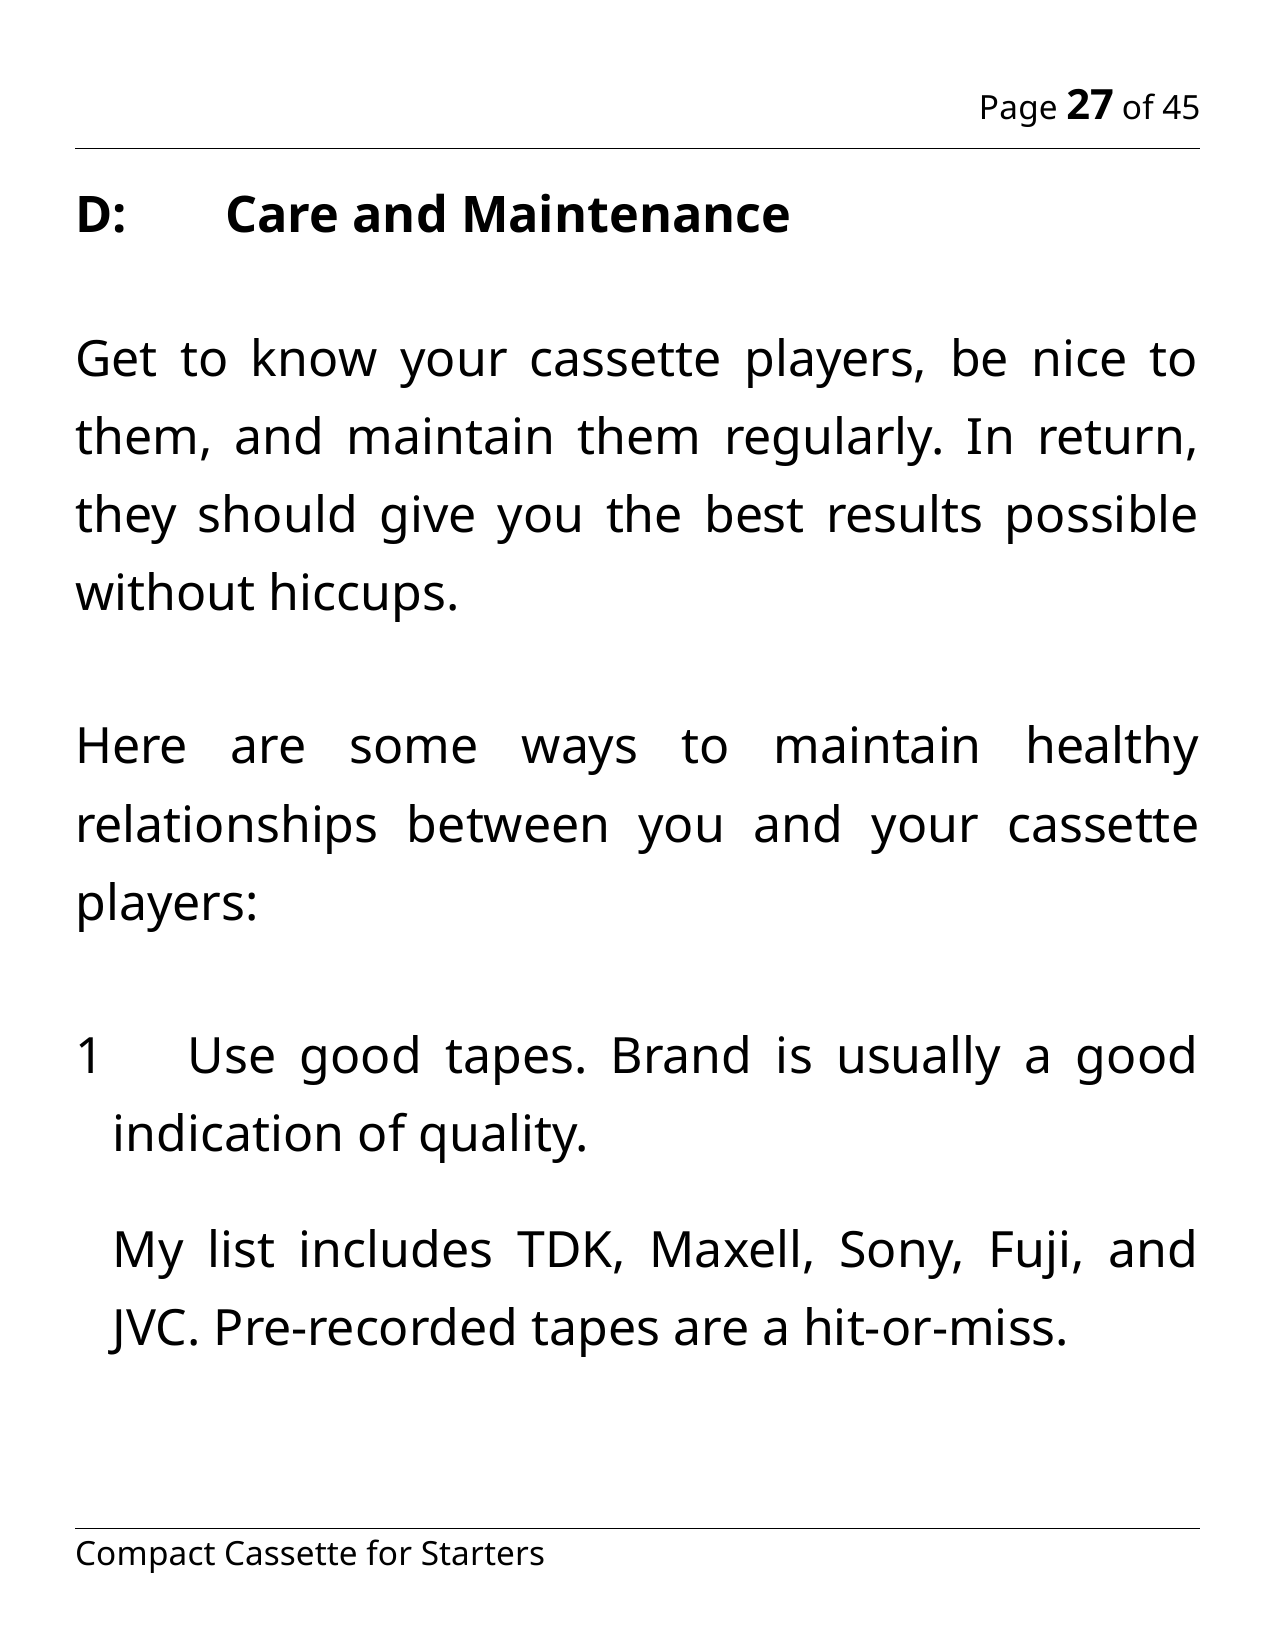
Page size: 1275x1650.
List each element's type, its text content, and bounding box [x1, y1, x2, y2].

text Here are some ways to maintain healthy relationships between you and your cassette players: [75, 710, 1200, 935]
list My list includes TDK, Maxell, Sony, Fuji, and JVC. Pre-recorded tapes are a hit-or-miss. [112, 1213, 1200, 1360]
subtitle D: Care and Maintenance [75, 179, 1200, 248]
text Get to know your cassette players, be nice to them, and maintain them regularly. In return, they should give you the best results possible without hiccups. [75, 323, 1200, 625]
list 1 Use good tapes. Brand is usually a good indication of quality. [75, 1020, 1200, 1166]
